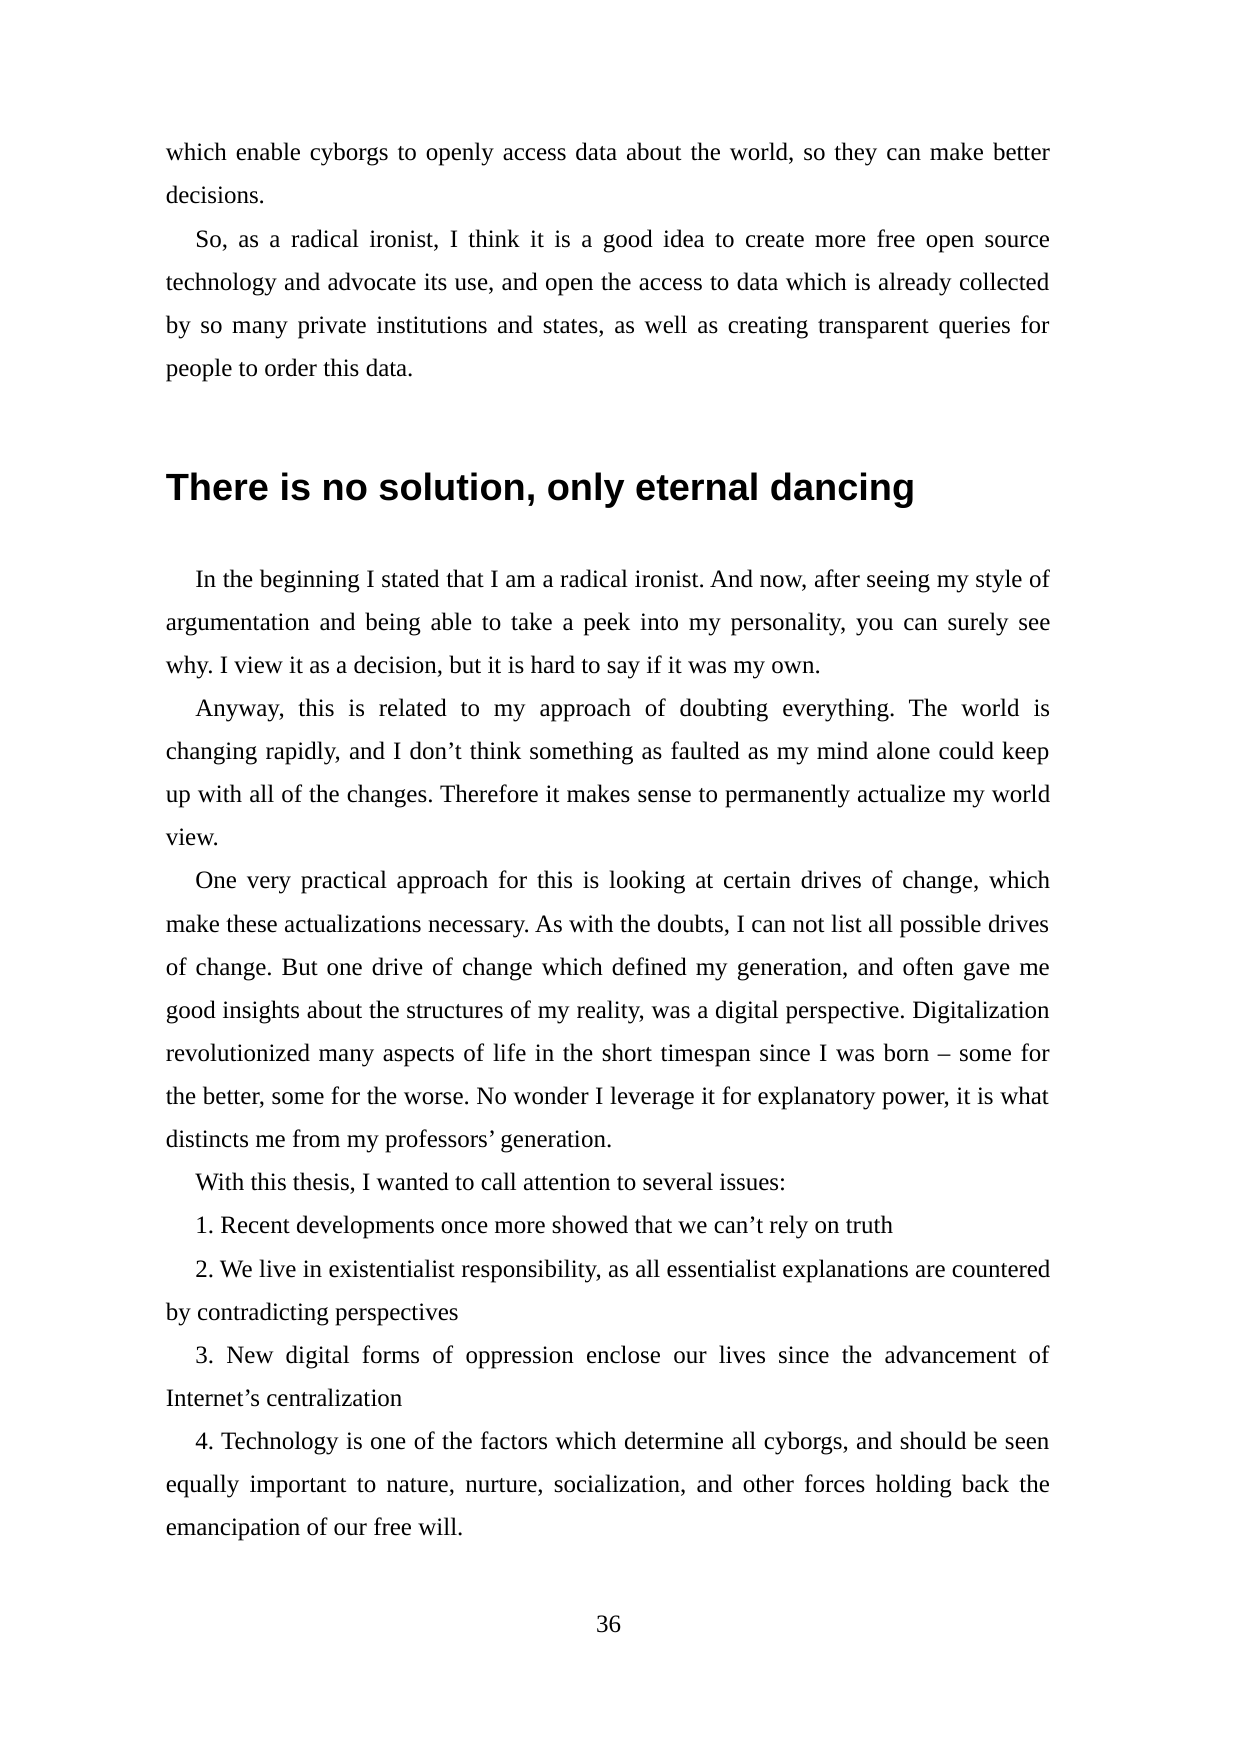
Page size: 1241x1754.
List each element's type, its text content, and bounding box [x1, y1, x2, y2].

text 3. New digital forms of oppression enclose our lives since the advancement of Internet’s centralization [166, 1340, 1051, 1412]
text So, as a radical ironist, I think it is a good idea to create more free open source technology and advocate its use, and open the access to data which is already collected by so many private institutions and states, as well as creating transparent queries for people to order this data. [166, 224, 1051, 382]
text With this thesis, I wanted to call attention to several issues: [166, 1167, 1051, 1196]
text 2. We live in existentialist responsibility, as all essentialist explanations are countered by contradicting perspectives [166, 1254, 1051, 1326]
text In the beginning I stated that I am a radical ironist. And now, after seeing my style of argumentation and being able to take a peek into my personality, you can surely see why. I view it as a decision, but it is hard to say if it was my own. [166, 564, 1051, 679]
text which enable cyborgs to openly access data about the world, so they can make better decisions. [166, 137, 1051, 209]
text 4. Technology is one of the factors which determine all cyborgs, and should be seen equally important to nature, nurture, socialization, and other forces holding back the emancipation of our free will. [166, 1426, 1051, 1541]
text One very practical approach for this is looking at certain drives of change, which make these actualizations necessary. As with the doubts, I can not list all possible drives of change. But one drive of change which defined my generation, and often gave me good insights about the structures of my reality, was a digital perspective. Digitalization revolutionized many aspects of life in the short timespan since I was born – some for the better, some for the worse. No wonder I leverage it for explanatory power, it is what distincts me from my professors’ generation. [166, 866, 1051, 1153]
subtitle There is no solution, only eternal dancing [166, 464, 1051, 508]
text 1. Recent developments once more showed that we can’t rely on truth [166, 1211, 1051, 1239]
text Anyway, this is related to my approach of doubting everything. The world is changing rapidly, and I don’t think something as faulted as my mind alone could keep up with all of the changes. Therefore it makes sense to permanently actualize my world view. [166, 693, 1051, 851]
